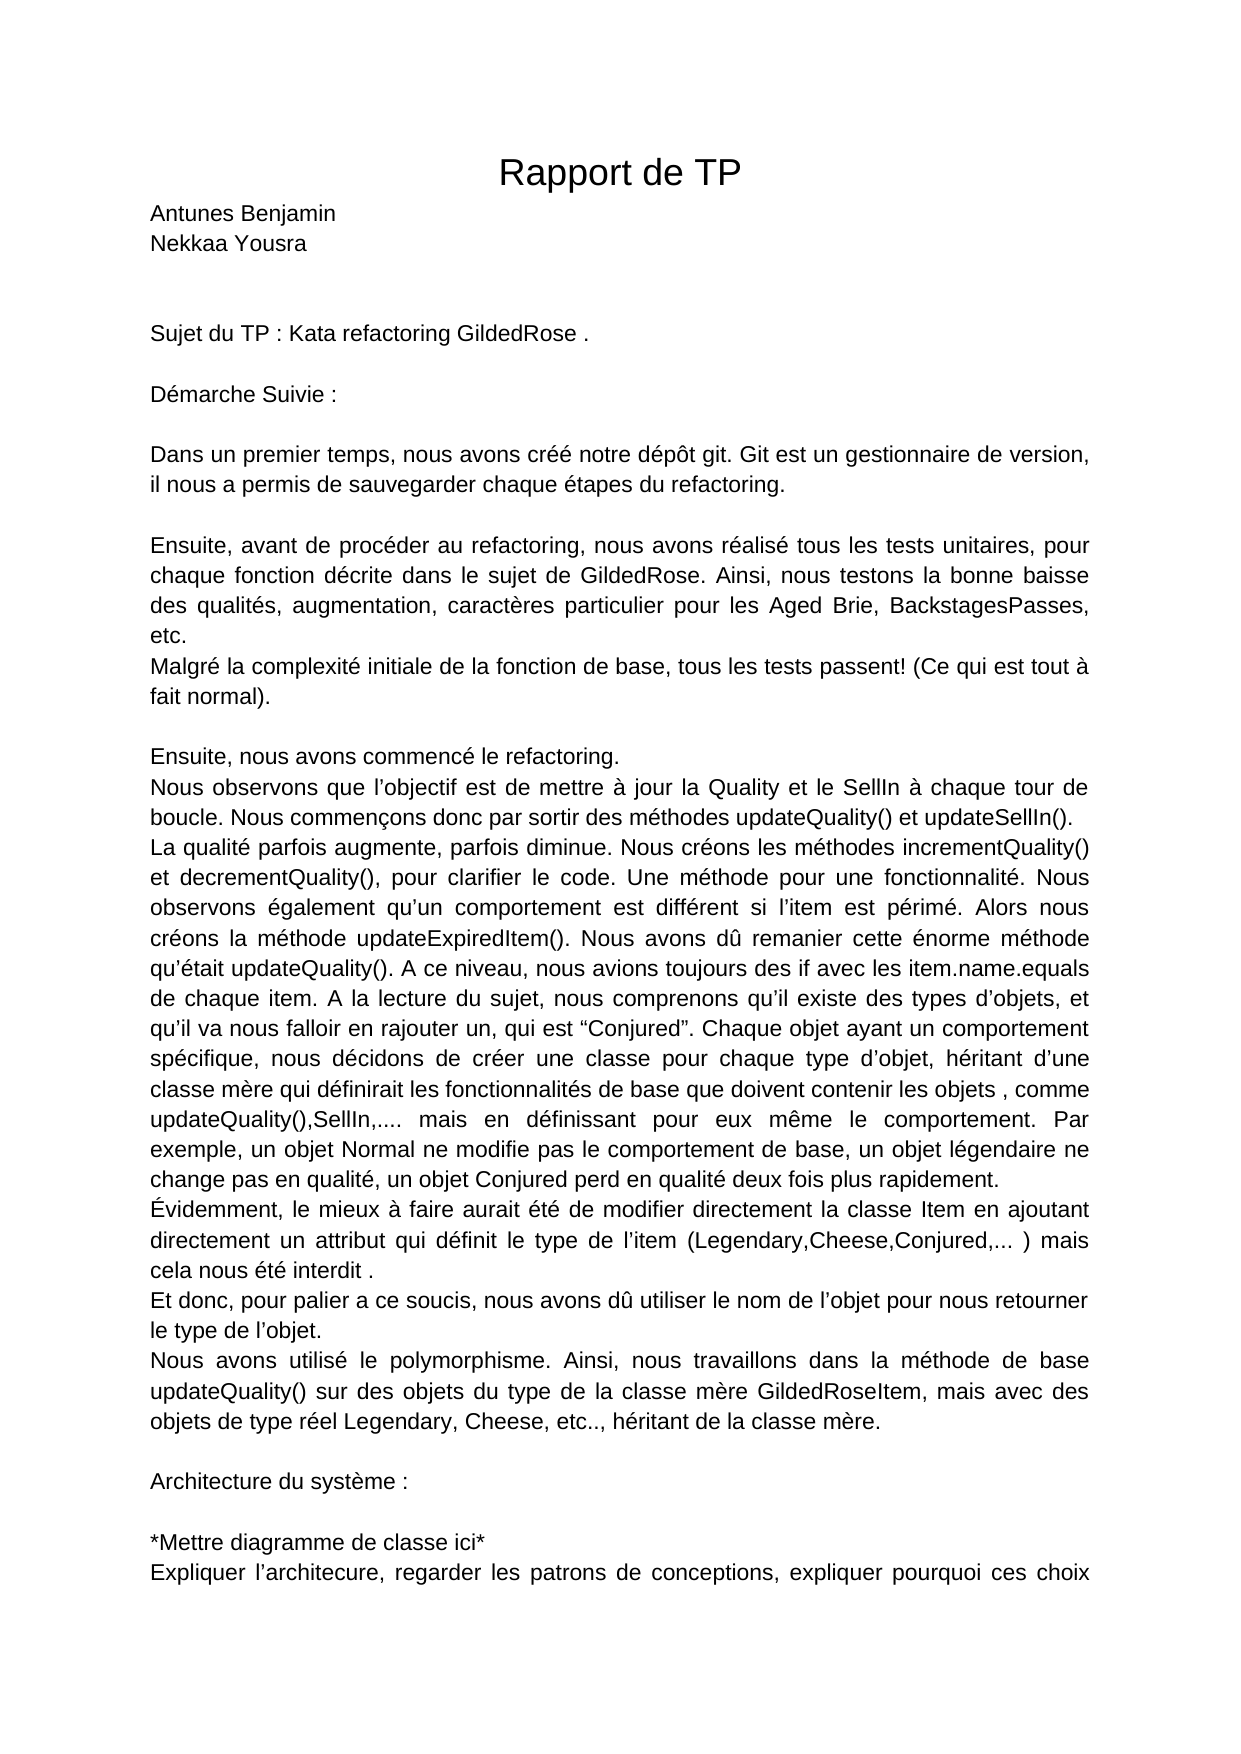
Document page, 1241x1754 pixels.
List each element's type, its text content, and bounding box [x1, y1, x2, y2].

text Dans un premier temps, nous avons créé notre dépôt git. Git est un gestionnaire de version, il nous a permis de sauvegarder chaque étapes du refactoring. [150, 441, 1090, 498]
text Démarche Suivie : [150, 381, 1090, 407]
text Ensuite, avant de procéder au refactoring, nous avons réalisé tous les tests unitaires, pour chaque fonction décrite dans le sujet de GildedRose. Ainsi, nous testons la bonne baisse des qualités, augmentation, caractères particulier pour les Aged Brie, BackstagesPasses, etc. [150, 532, 1090, 649]
text Nekkaa Yousra [150, 230, 1090, 256]
text La qualité parfois augmente, parfois diminue. Nous créons les méthodes incrementQuality() et decrementQuality(), pour clarifier le code. Une méthode pour une fonctionnalité. Nous observons également qu’un comportement est différent si l’item est périmé. Alors nous créons la méthode updateExpiredItem(). Nous avons dû remanier cette énorme méthode qu’était updateQuality(). A ce niveau, nous avions toujours des if avec les item.name.equals de chaque item. A la lecture du sujet, nous comprenons qu’il existe des types d’objets, et qu’il va nous falloir en rajouter un, qui est “Conjured”. Chaque objet ayant un comportement spécifique, nous décidons de créer une classe pour chaque type d’objet, héritant d’une classe mère qui définirait les fonctionnalités de base que doivent contenir les objets , comme updateQuality(),SellIn,.... mais en définissant pour eux même le comportement. Par exemple, un objet Normal ne modifie pas le comportement de base, un objet légendaire ne change pas en qualité, un objet Conjured perd en qualité deux fois plus rapidement. [150, 834, 1090, 1193]
text Architecture du système : [150, 1468, 1090, 1495]
text *Mettre diagramme de classe ici* [150, 1529, 1090, 1555]
text Nous avons utilisé le polymorphisme. Ainsi, nous travaillons dans la méthode de base updateQuality() sur des objets du type de la classe mère GildedRoseItem, mais avec des objets de type réel Legendary, Cheese, etc.., héritant de la classe mère. [150, 1347, 1090, 1434]
text Ensuite, nous avons commencé le refactoring. [150, 743, 1090, 770]
text Nous observons que l’objectif est de mettre à jour la Quality et le SellIn à chaque tour de boucle. Nous commençons donc par sortir des méthodes updateQuality() et updateSellIn(). [150, 773, 1090, 830]
text Évidemment, le mieux à faire aurait été de modifier directement la classe Item en ajoutant directement un attribut qui définit le type de l’item (Legendary,Cheese,Conjured,... ) mais cela nous été interdit . [150, 1196, 1090, 1283]
text Rapport de TP [150, 150, 1090, 193]
text Expliquer l’architecure, regarder les patrons de conceptions, expliquer pourquoi ces choix [150, 1559, 1090, 1585]
text Antunes Benjamin [150, 199, 1090, 226]
text Et donc, pour palier a ce soucis, nous avons dû utiliser le nom de l’objet pour nous retourner le type de l’objet. [150, 1287, 1090, 1344]
text Sujet du TP : Kata refactoring GildedRose . [150, 320, 1090, 347]
text Malgré la complexité initiale de la fonction de base, tous les tests passent! (Ce qui est tout à fait normal). [150, 653, 1090, 709]
